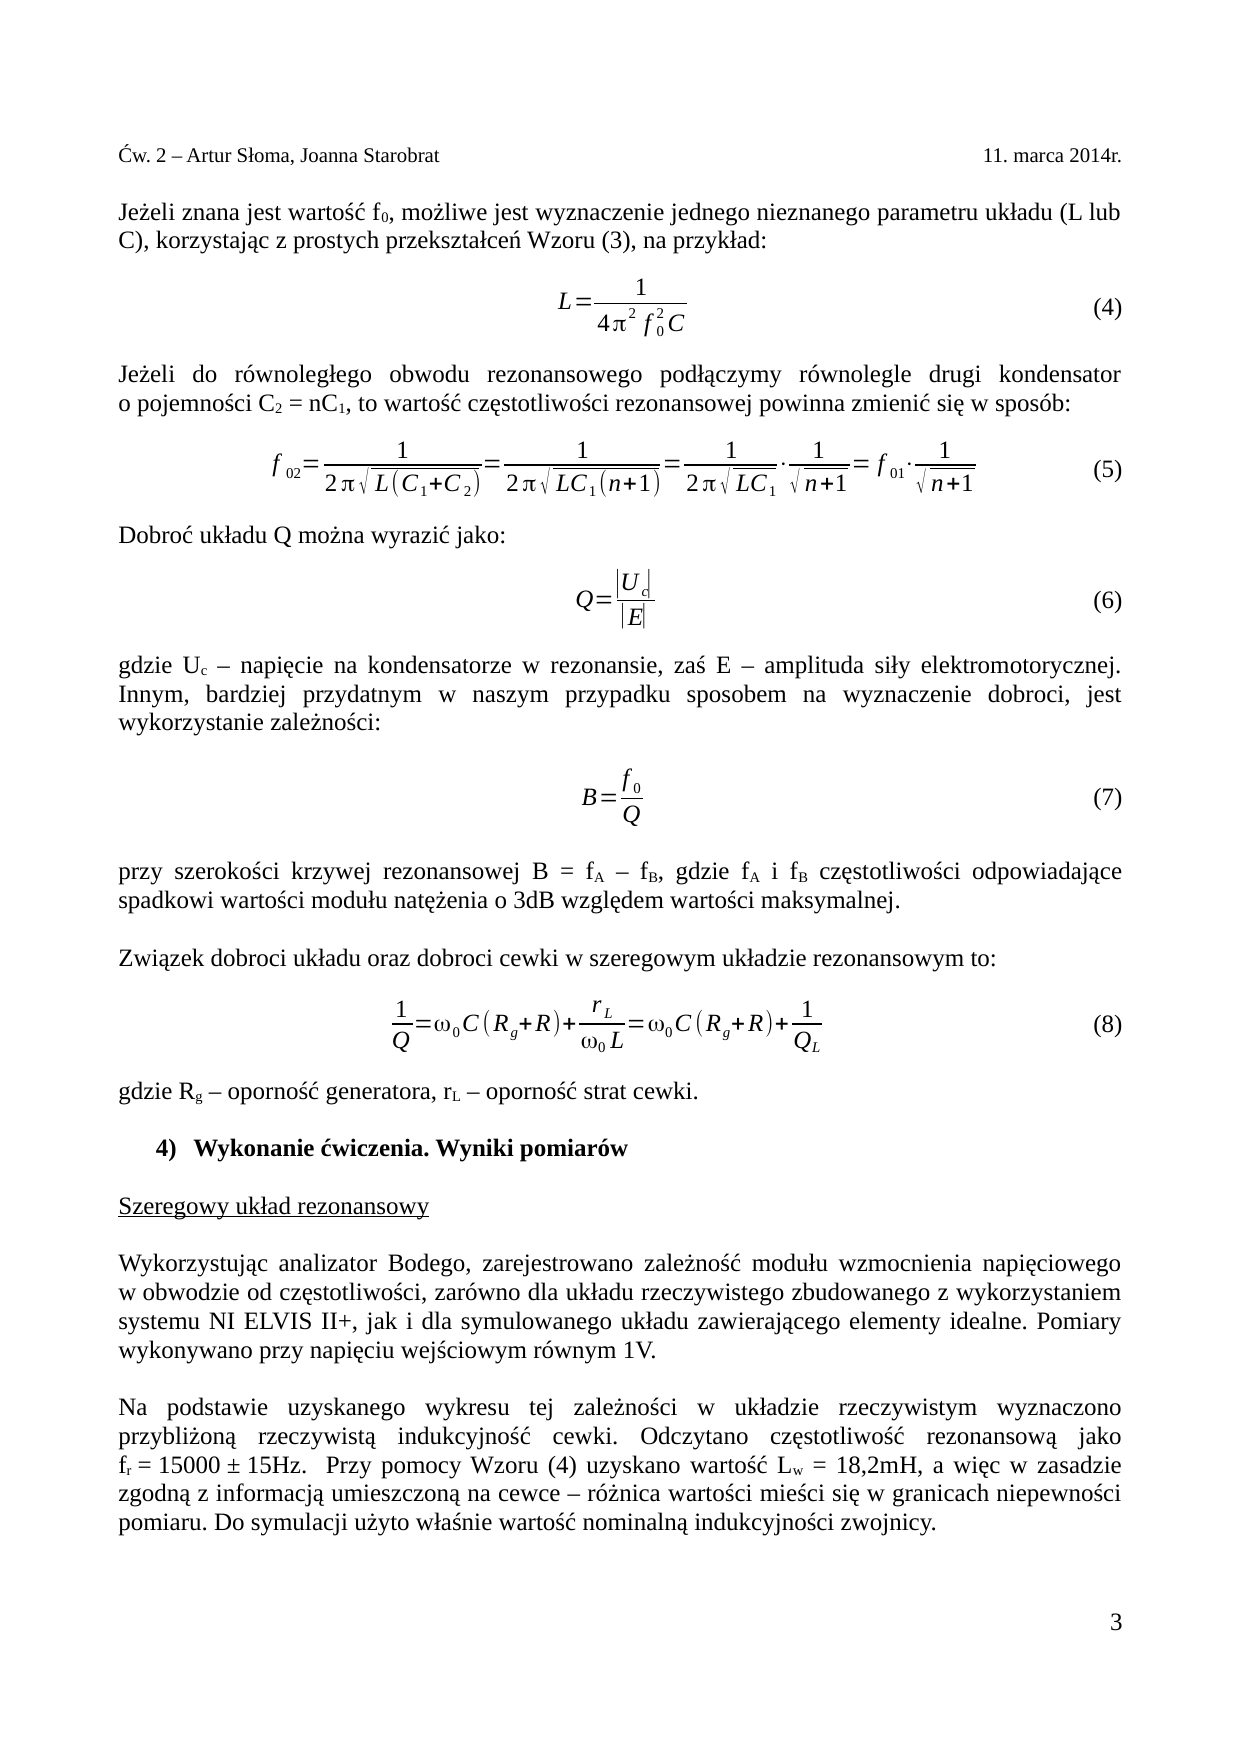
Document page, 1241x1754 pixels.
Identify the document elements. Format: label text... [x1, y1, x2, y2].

text Jeżeli znana jest wartość f0, możliwe jest wyznaczenie jednego nieznanego parametru układu (L lub C), korzystając z prostych przekształceń Wzoru (3), na przykład: [118, 197, 1122, 254]
list Wykonanie ćwiczenia. Wyniki pomiarów [156, 1133, 1122, 1162]
text przy szerokości krzywej rezonansowej B = fA – fB, gdzie fA i fB częstotliwości odpowiadające spadkowi wartości modułu natężenia o 3dB względem wartości maksymalnej. [118, 856, 1122, 914]
text Wykorzystując analizator Bodego, zarejestrowano zależność modułu wzmocnienia napięciowego w obwodzie od częstotliwości, zarówno dla układu rzeczywistego zbudowanego z wykorzystaniem systemu NI ELVIS II+, jak i dla symulowanego układu zawierającego elementy idealne. Pomiary wykonywano przy napięciu wejściowym równym 1V. [118, 1248, 1122, 1363]
text Związek dobroci układu oraz dobroci cewki w szeregowym układzie rezonansowym to: [118, 943, 1122, 971]
text (5) [118, 436, 1122, 501]
text Szeregowy układ rezonansowy [118, 1191, 1122, 1220]
text gdzie Rg – oporność generatora, rL – oporność strat cewki. [118, 1076, 1122, 1105]
text (8) [118, 991, 1122, 1057]
text Jeżeli do równoległego obwodu rezonansowego podłączymy równolegle drugi kondensator o pojemności C2 = nC1, to wartość częstotliwości rezonansowej powinna zmienić się w sposób: [118, 359, 1122, 416]
text (6) [118, 568, 1122, 631]
text Na podstawie uzyskanego wykresu tej zależności w układzie rzeczywistym wyznaczono przybliżoną rzeczywistą indukcyjność cewki. Odczytano częstotliwość rezonansową jako fr = 15000 ± 15Hz. Przy pomocy Wzoru (4) uzyskano wartość Lw = 18,2mH, a więc w zasadzie zgodną z informacją umieszczoną na cewce – różnica wartości mieści się w granicach niepewności pomiaru. Do symulacji użyto właśnie wartość nominalną indukcyjności zwojnicy. [118, 1392, 1122, 1536]
text (4) [118, 273, 1122, 340]
text Dobroć układu Q można wyrazić jako: [118, 520, 1122, 548]
text (7) [118, 765, 1122, 828]
text gdzie Uc – napięcie na kondensatorze w rezonansie, zaś E – amplituda siły elektromotorycznej. Innym, bardziej przydatnym w naszym przypadku sposobem na wyznaczenie dobroci, jest wykorzystanie zależności: [118, 650, 1122, 736]
